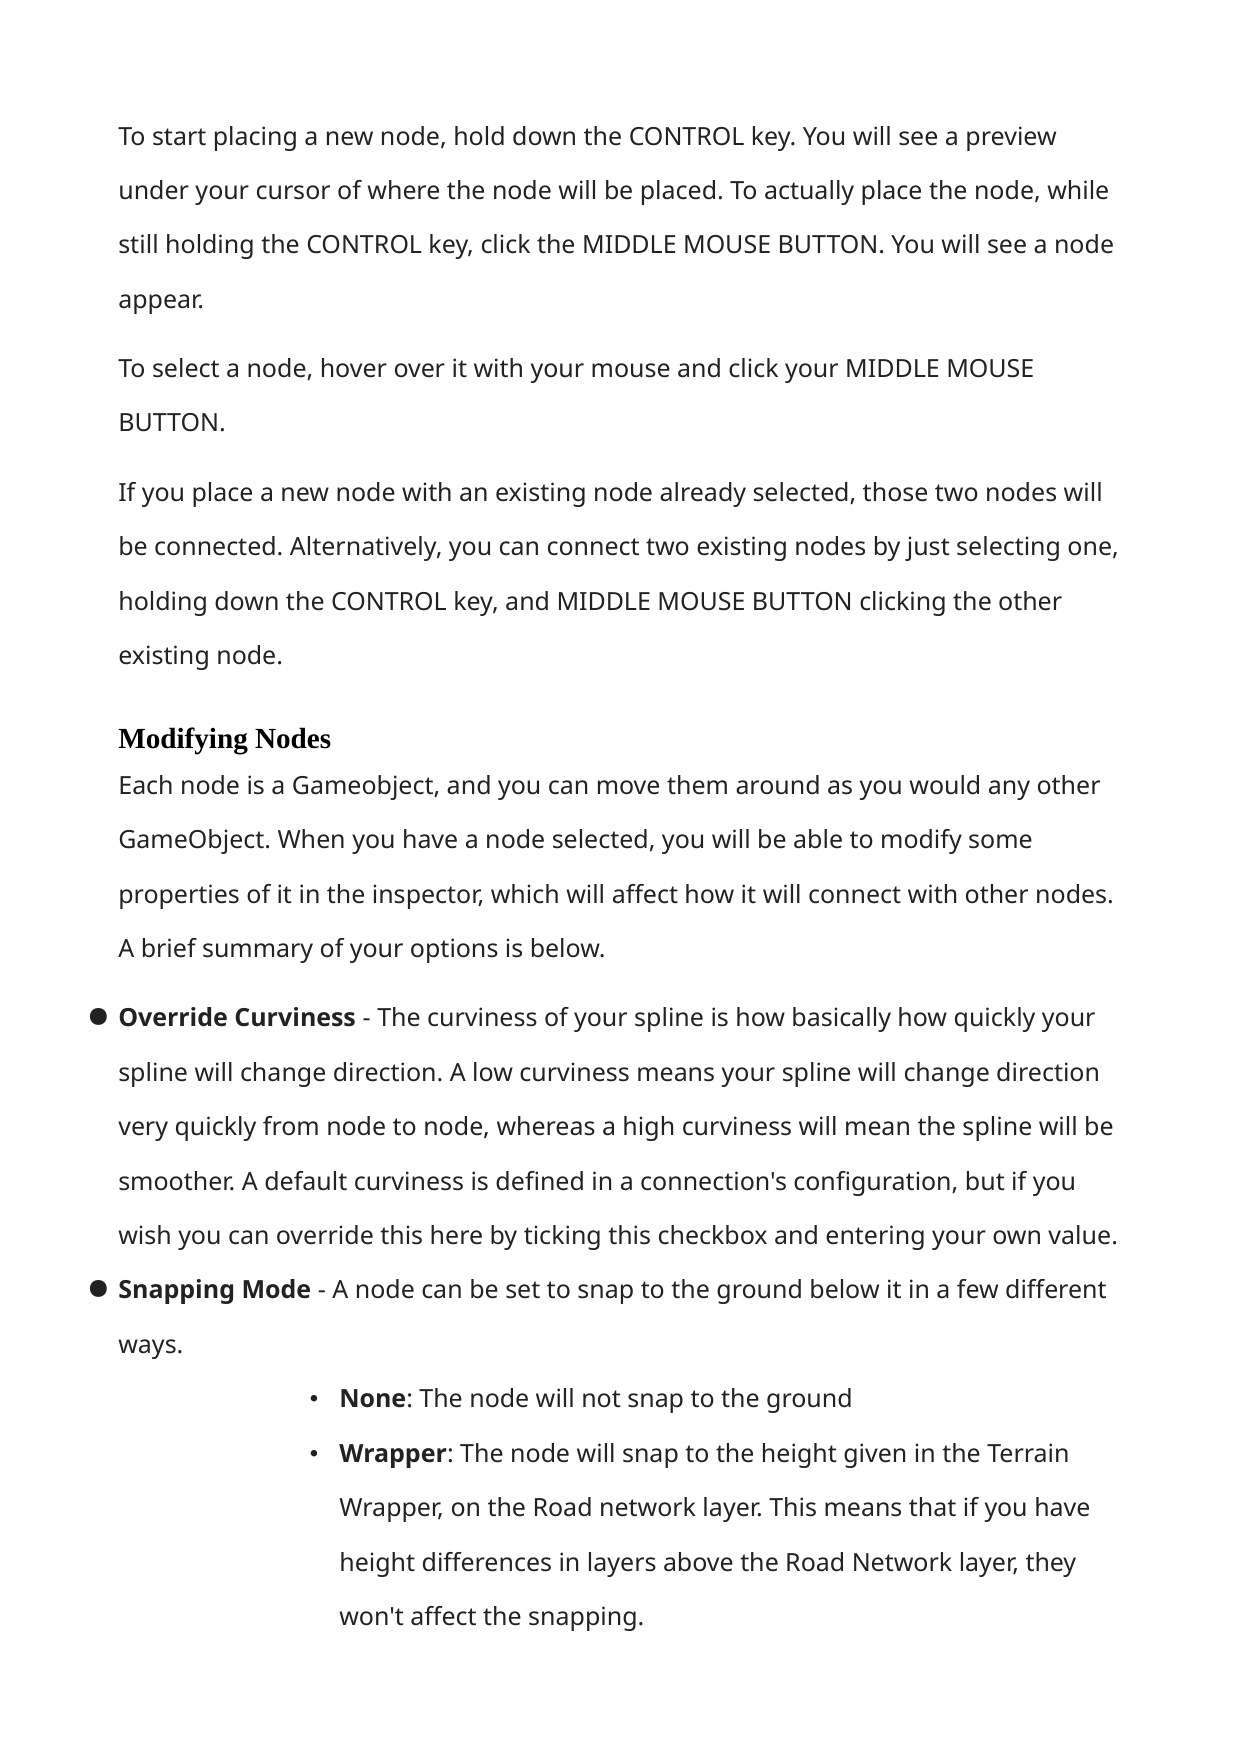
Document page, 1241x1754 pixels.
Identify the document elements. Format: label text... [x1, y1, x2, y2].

list Wrapper: The node will snap to the height given in the Terrain Wrapper, on the Road network layer. This means that if you have height differences in layers above the Road Network layer, they won't affect the snapping. [309, 1436, 1122, 1633]
list Override Curviness - The curviness of your spline is how basically how quickly your spline will change direction. A low curviness means your spline will change direction very quickly from node to node, whereas a high curviness will mean the spline will be smoother. A default curviness is defined in a connection's configuration, but if you wish you can override this here by ticking this checkbox and entering your own value. [118, 1000, 1122, 1252]
list None: The node will not snap to the ground [309, 1381, 1122, 1415]
subtitle Modifying Nodes [118, 721, 1122, 755]
text To start placing a new node, hold down the CONTROL key. You will see a preview under your cursor of where the node will be placed. To actually place the node, while still holding the CONTROL key, click the MIDDLE MOUSE BUTTON. You will see a node appear. [118, 118, 1122, 316]
list Snapping Mode - A node can be set to snap to the ground below it in a few different ways. [118, 1272, 1122, 1361]
text If you place a new node with an existing node already selected, those two nodes will be connected. Alternatively, you can connect two existing nodes by just selecting one, holding down the CONTROL key, and MIDDLE MOUSE BUTTON clicking the other existing node. [118, 474, 1122, 672]
text To select a node, hover over it with your mouse and click your MIDDLE MOUSE BUTTON. [118, 351, 1122, 439]
text Each node is a Gameobject, and you can move them around as you would any other GameObject. When you have a node selected, you will be able to modify some properties of it in the inspector, which will affect how it will connect with other nodes. A brief summary of your options is below. [118, 767, 1122, 965]
